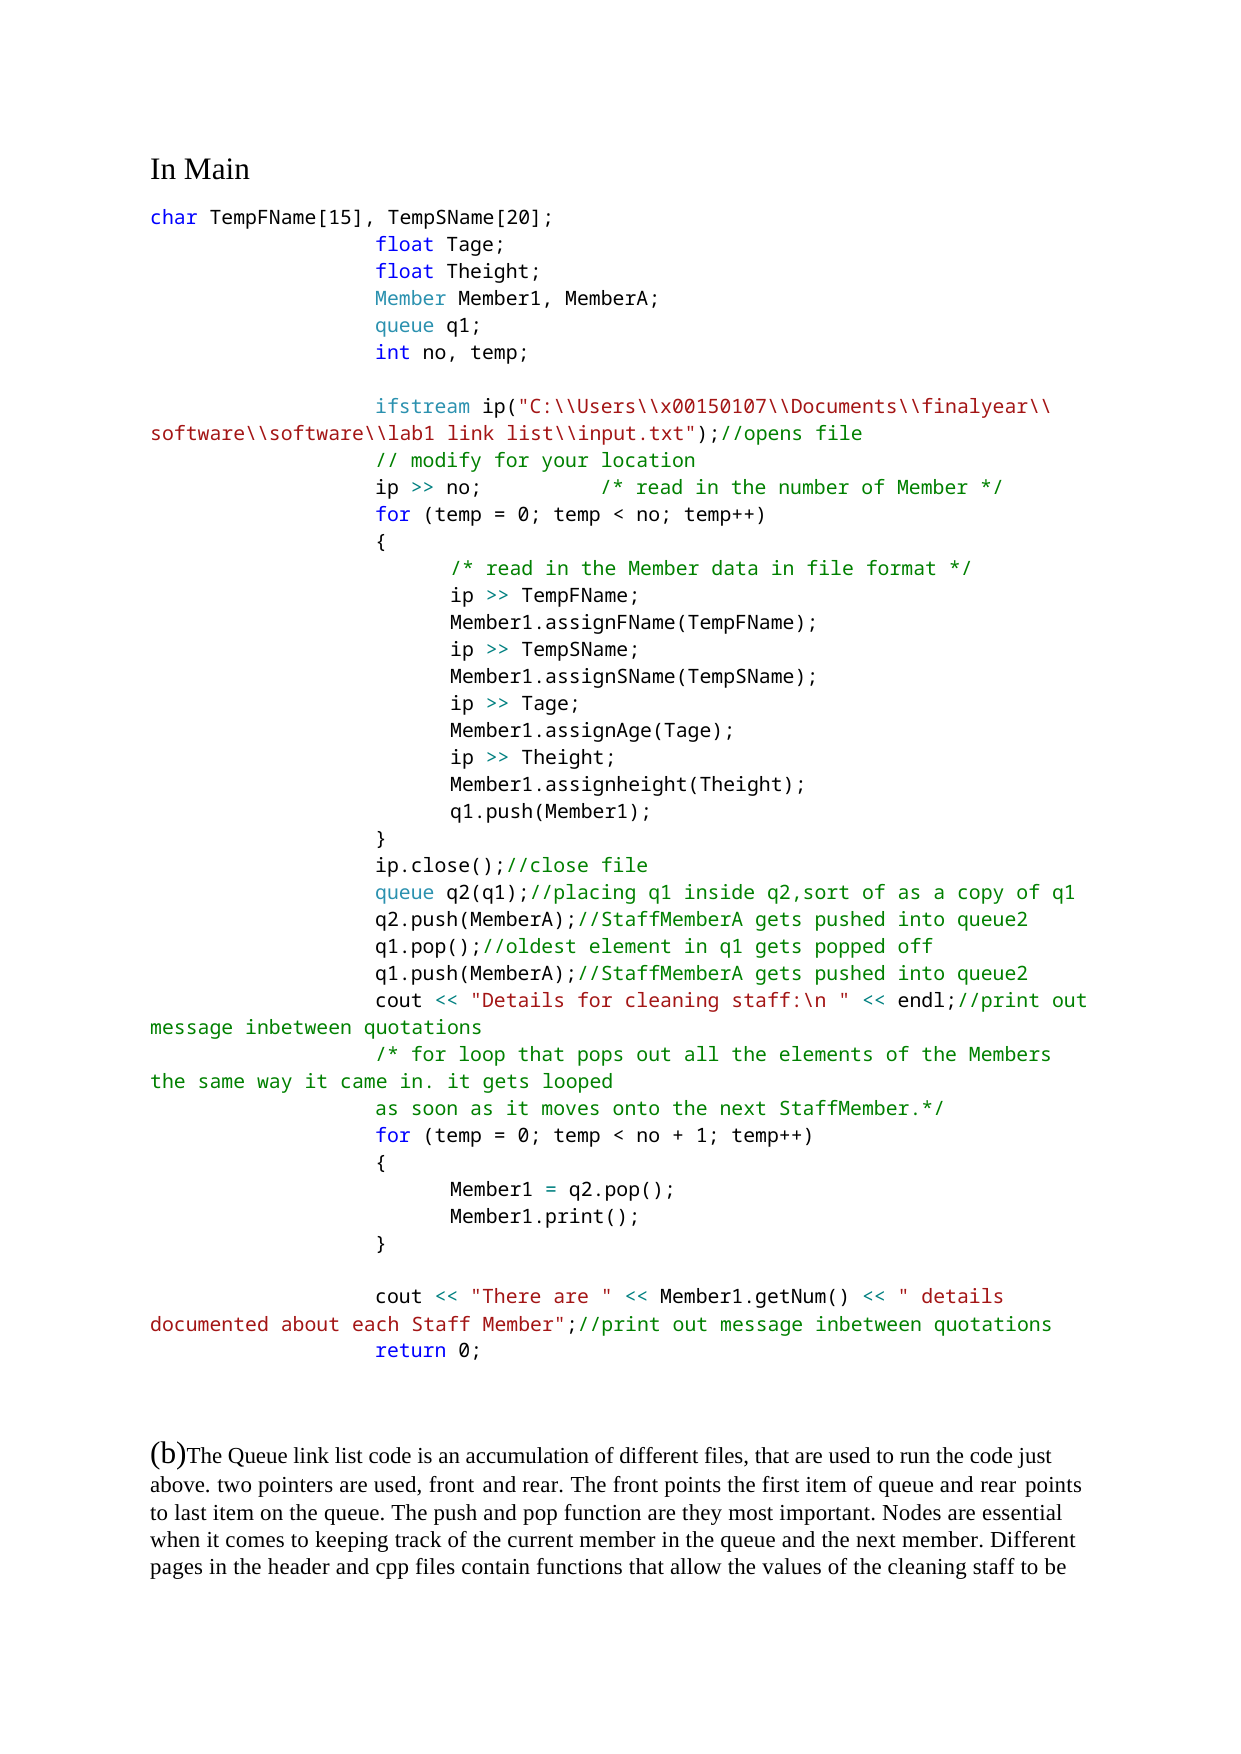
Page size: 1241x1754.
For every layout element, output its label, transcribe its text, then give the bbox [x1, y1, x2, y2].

text Member1.print(); [150, 1202, 1090, 1229]
text ip >> no; /* read in the number of Member */ [150, 473, 1090, 500]
text char TempFName[15], TempSName[20]; [150, 204, 1090, 231]
text queue q2(q1);//placing q1 inside q2,sort of as a copy of q1 [150, 878, 1090, 905]
text q1.push(MemberA);//StaffMemberA gets pushed into queue2 [150, 959, 1090, 986]
text ip.close();//close file [150, 851, 1090, 878]
text q1.push(Member1); [150, 797, 1090, 824]
text { [150, 527, 1090, 554]
text ifstream ip("C:\\Users\\x00150107\\Documents\\finalyear\\software\\software\\lab1 link list\\input.txt");//opens file [150, 392, 1090, 446]
text Member1.assignSName(TempSName); [150, 662, 1090, 689]
text Member1 = q2.pop(); [150, 1175, 1090, 1202]
text as soon as it moves onto the next StaffMember.*/ [150, 1094, 1090, 1121]
text Member1.assignheight(Theight); [150, 770, 1090, 797]
text } [150, 824, 1090, 851]
text Member1.assignFName(TempFName); [150, 608, 1090, 635]
text Member Member1, MemberA; [150, 284, 1090, 312]
text ip >> Theight; [150, 743, 1090, 770]
text // modify for your location [150, 446, 1090, 473]
text cout << "Details for cleaning staff:\n " << endl;//print out message inbetween quotations [150, 986, 1090, 1040]
text Member1.assignAge(Tage); [150, 716, 1090, 743]
text return 0; [150, 1337, 1090, 1364]
text q2.push(MemberA);//StaffMemberA gets pushed into queue2 [150, 905, 1090, 932]
text float Tage; [150, 231, 1090, 258]
text float Theight; [150, 258, 1090, 284]
text q1.pop();//oldest element in q1 gets popped off [150, 932, 1090, 959]
text ip >> TempSName; [150, 635, 1090, 662]
text int no, temp; [150, 338, 1090, 366]
text { [150, 1148, 1090, 1175]
text ip >> Tage; [150, 689, 1090, 716]
text /* read in the Member data in file format */ [150, 554, 1090, 581]
text } [150, 1229, 1090, 1256]
text for (temp = 0; temp < no; temp++) [150, 500, 1090, 527]
text /* for loop that pops out all the elements of the Members the same way it came in. it gets looped [150, 1040, 1090, 1094]
text ip >> TempFName; [150, 581, 1090, 608]
text cout << "There are " << Member1.getNum() << " details documented about each Staff Member";//print out message inbetween quotations [150, 1283, 1090, 1337]
text queue q1; [150, 312, 1090, 338]
text for (temp = 0; temp < no + 1; temp++) [150, 1121, 1090, 1148]
text In Main [150, 150, 1090, 186]
text (b)The Queue link list code is an accumulation of different files, that are used to run the code just above. two pointers are used, front and rear. The front points the first item of queue and rear points to last item on the queue. The push and pop function are they most important. Nodes are essential when it comes to keeping track of the current member in the queue and the next member. Different pages in the header and cpp files contain functions that allow the values of the cleaning staff to be [150, 1435, 1090, 1579]
